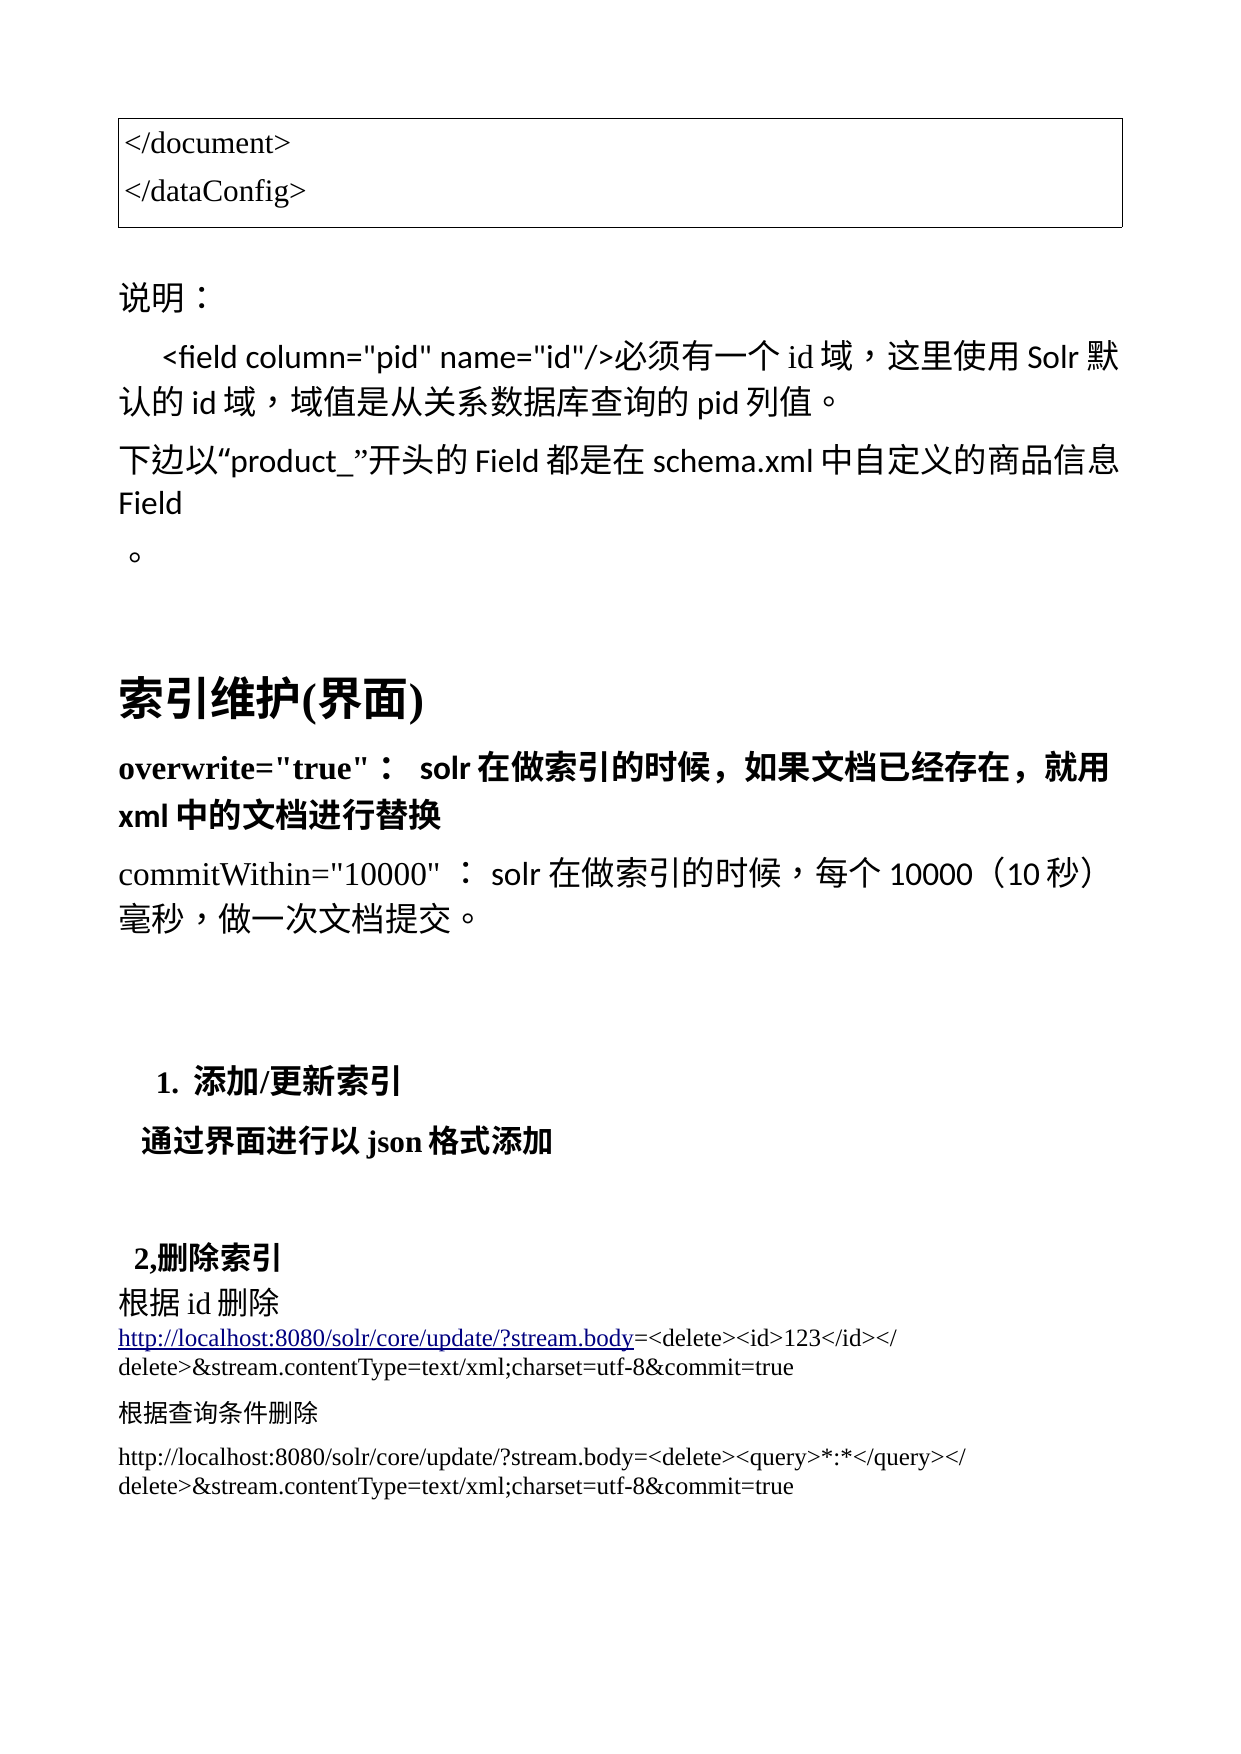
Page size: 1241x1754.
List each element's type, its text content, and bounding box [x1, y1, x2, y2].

text 下边以“product_”开头的Field都是在schema.xml中自定义的商品信息Field [118, 436, 1122, 522]
subtitle 索引维护(界面) [118, 662, 1122, 728]
text <field column="pid" name="id"/>必须有一个id域，这里使用Solr默认的id域，域值是从关系数据库查询的pid列值。 [118, 333, 1122, 424]
text 2,删除索引 [118, 1233, 1122, 1278]
text commitWithin="10000" ： solr 在做索引的时候，每个10000（10秒）毫秒，做一次文档提交。 [118, 850, 1122, 941]
text http://localhost:8080/solr/core/update/?stream.body=<delete><query>*:*</query></delete>&stream.contentType=text/xml;charset=utf-8&commit=true [118, 1442, 1122, 1499]
text 说明： [118, 275, 1122, 321]
text 根据id删除 [118, 1278, 1122, 1323]
table_header </document> </dataConfig> [119, 119, 1122, 227]
list 添加/更新索引 [156, 1055, 1122, 1103]
text http://localhost:8080/solr/core/update/?stream.body=<delete><id>123</id></delete>&stream.contentType=text/xml;charset=utf-8&commit=true [118, 1323, 1122, 1381]
text overwrite="true" ： solr在做索引的时候，如果文档已经存在，就用xml中的文档进行替换 [118, 741, 1122, 837]
text 。 [118, 535, 1122, 580]
text 根据查询条件删除 [118, 1393, 1122, 1429]
text 通过界面进行以json格式添加 [118, 1116, 1122, 1161]
